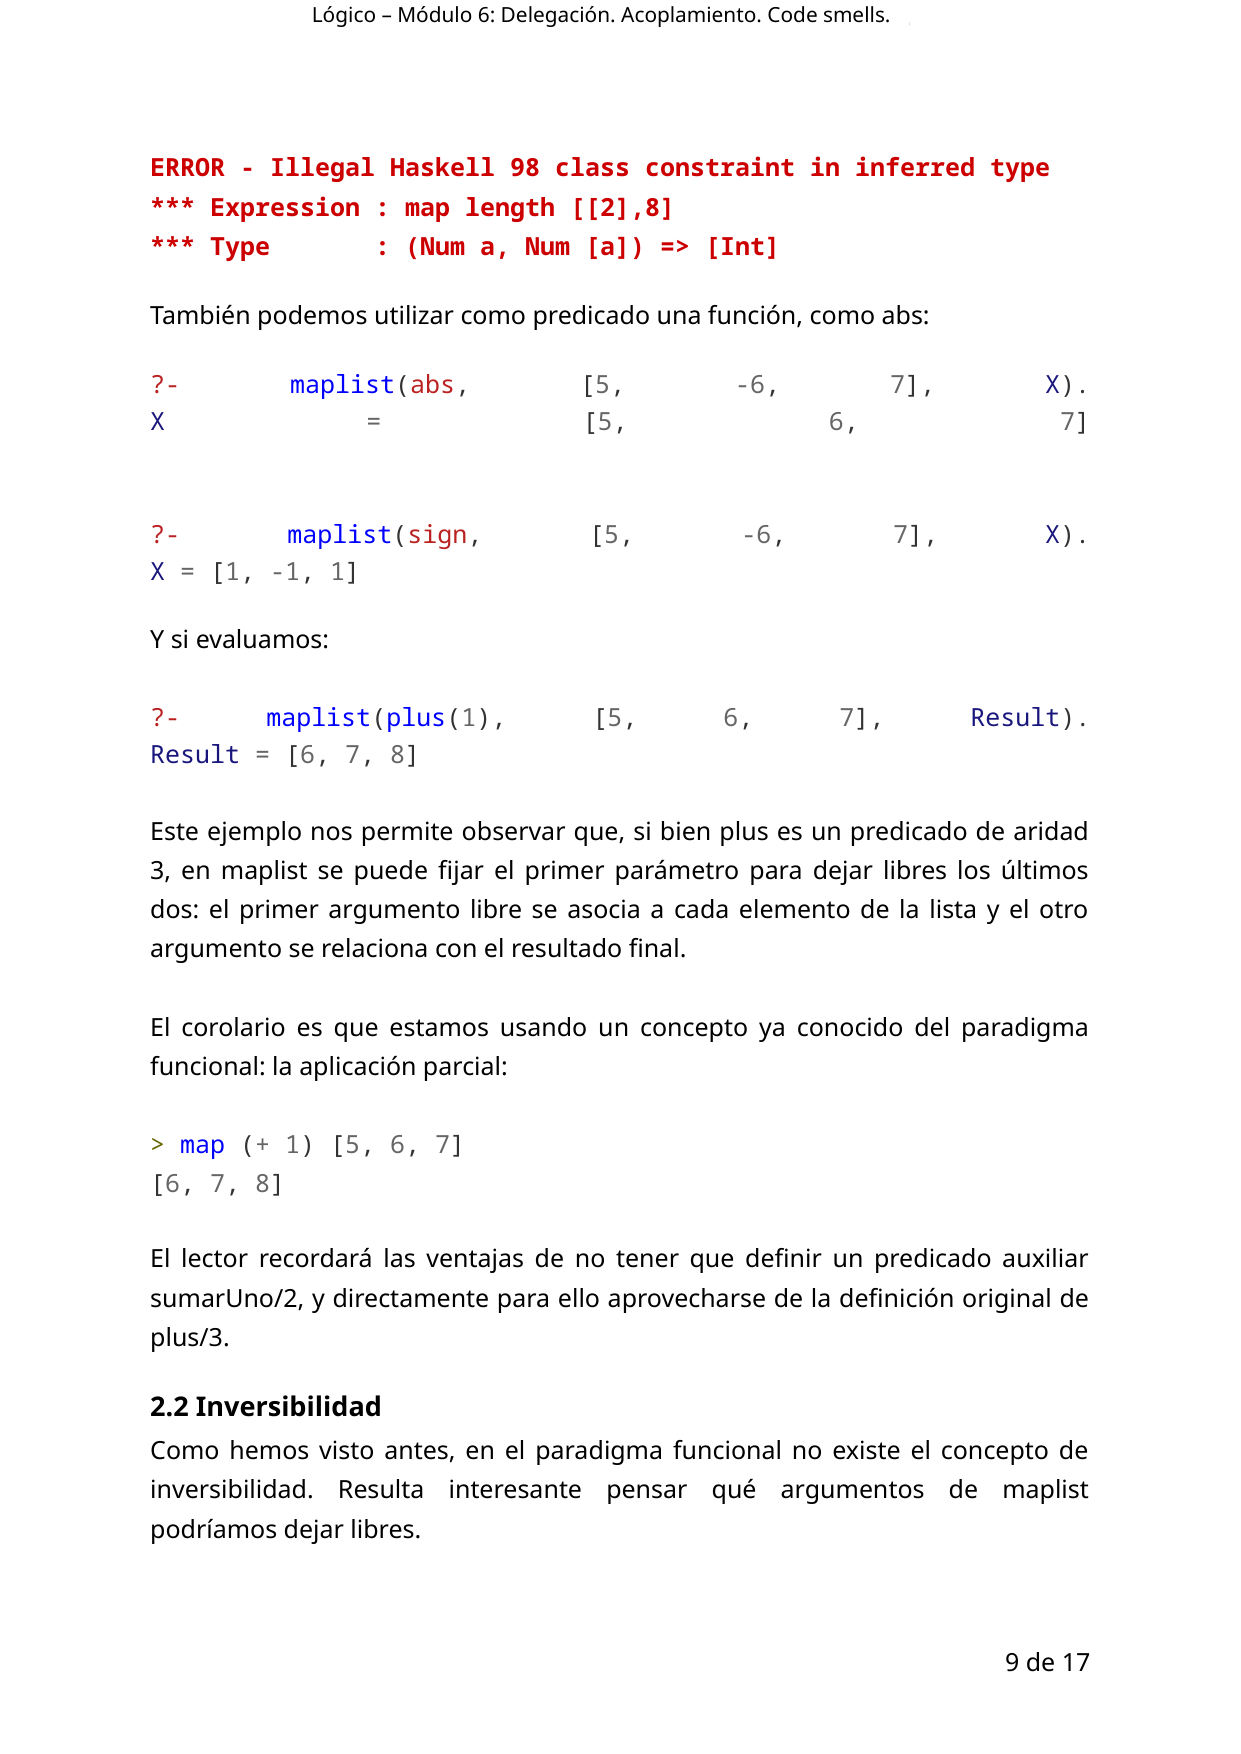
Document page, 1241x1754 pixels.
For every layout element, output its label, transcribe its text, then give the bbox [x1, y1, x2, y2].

text El corolario es que estamos usando un concepto ya conocido del paradigma funcional: la aplicación parcial: [150, 1009, 1090, 1083]
text *** Type : (Num a, Num [a]) => [Int] [150, 228, 1090, 262]
subtitle 2.2 Inversibilidad [150, 1388, 1090, 1425]
text ?- maplist(abs, [5, -6, 7], X). X = [5, 6, 7] ?- maplist(sign, [5, -6, 7], X). X = [1, -1, 1] [150, 367, 1090, 588]
text Este ejemplo nos permite observar que, si bien plus es un predicado de aridad 3, en maplist se puede fijar el primer parámetro para dejar libres los últimos dos: el primer argumento libre se asocia a cada elemento de la lista y el otro argumento se relaciona con el resultado final. [150, 813, 1090, 965]
text También podemos utilizar como predicado una función, como abs: [150, 297, 1090, 331]
text > map (+ 1) [5, 6, 7] [6, 7, 8] [150, 1127, 1090, 1200]
text ERROR - Illegal Haskell 98 class constraint in inferred type [150, 150, 1090, 184]
text ?- maplist(plus(1), [5, 6, 7], Result). Result = [6, 7, 8] [150, 699, 1090, 771]
text Y si evaluamos: [150, 621, 1090, 655]
text Como hemos visto antes, en el paradigma funcional no existe el concepto de inversibilidad. Resulta interesante pensar qué argumentos de maplist podríamos dejar libres. [150, 1433, 1090, 1545]
text El lector recordará las ventajas de no tener que definir un predicado auxiliar sumarUno/2, y directamente para ello aprovecharse de la definición original de plus/3. [150, 1241, 1090, 1353]
text *** Expression : map length [[2],8] [150, 189, 1090, 223]
